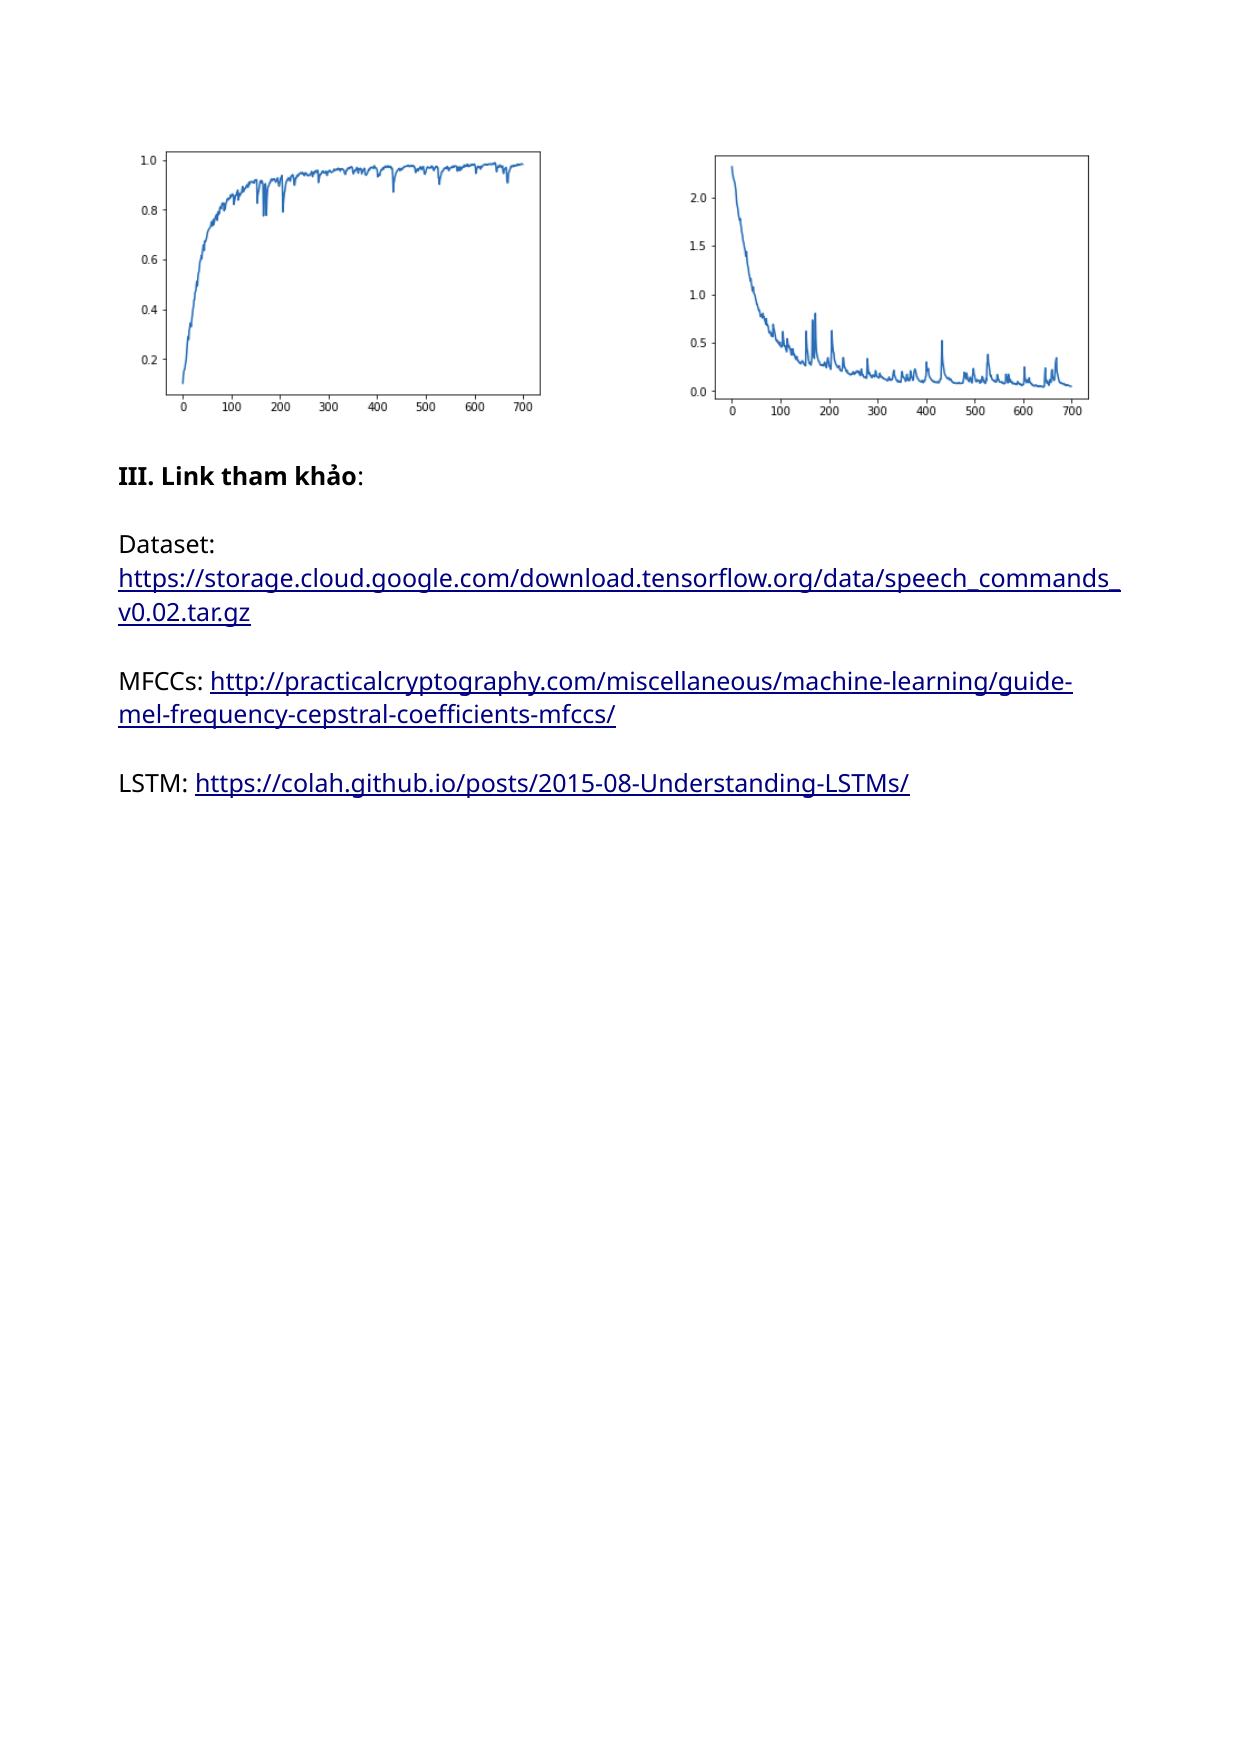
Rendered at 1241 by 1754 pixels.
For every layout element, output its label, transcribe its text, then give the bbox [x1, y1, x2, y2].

picture [658, 143, 1127, 432]
picture [100, 138, 628, 429]
text III. Link tham khảo: [118, 152, 1122, 493]
text MFCCs: http://practicalcryptography.com/miscellaneous/machine-learning/guide-mel-frequency-cepstral-coefficients-mfccs/ [118, 663, 1122, 731]
text LSTM: https://colah.github.io/posts/2015-08-Understanding-LSTMs/ [118, 765, 1122, 799]
text Dataset: https://storage.cloud.google.com/download.tensorflow.org/data/speech_commands_v0.02.tar.gz [118, 527, 1122, 629]
